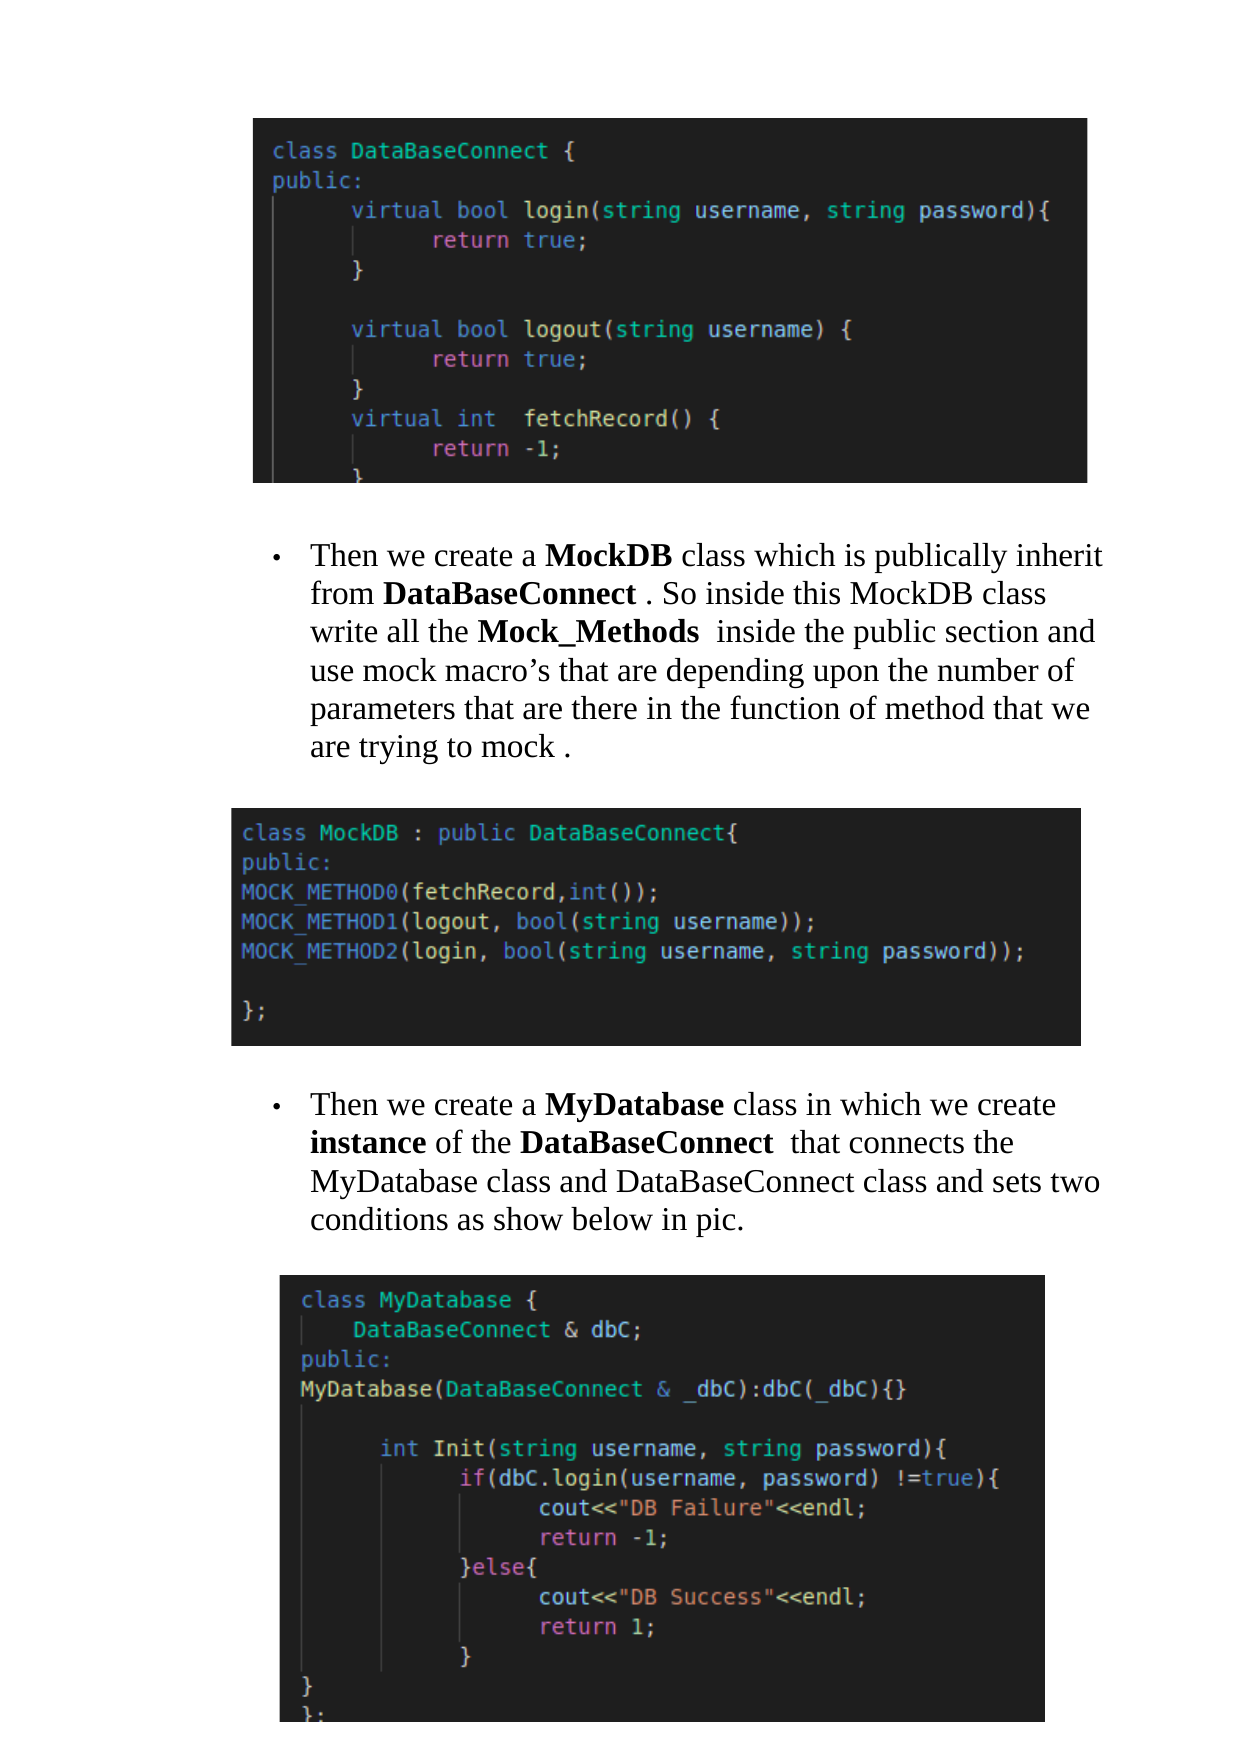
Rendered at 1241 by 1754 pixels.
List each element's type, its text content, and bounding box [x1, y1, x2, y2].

list Then we create a MyDatabase class in which we create instance of the DataBaseConnect that connects the MyDatabase class and DataBaseConnect class and sets two conditions as show below in pic. [272, 1084, 1122, 1238]
picture [252, 118, 1088, 483]
list Then we create a MockDB class which is publically inherit from DataBaseConnect . So inside this MockDB class write all the Mock_Methods inside the public section and use mock macro’s that are depending upon the number of parameters that are there in the function of method that we are trying to mock . [272, 535, 1122, 765]
picture [231, 808, 1081, 1046]
picture [279, 1275, 1045, 1722]
